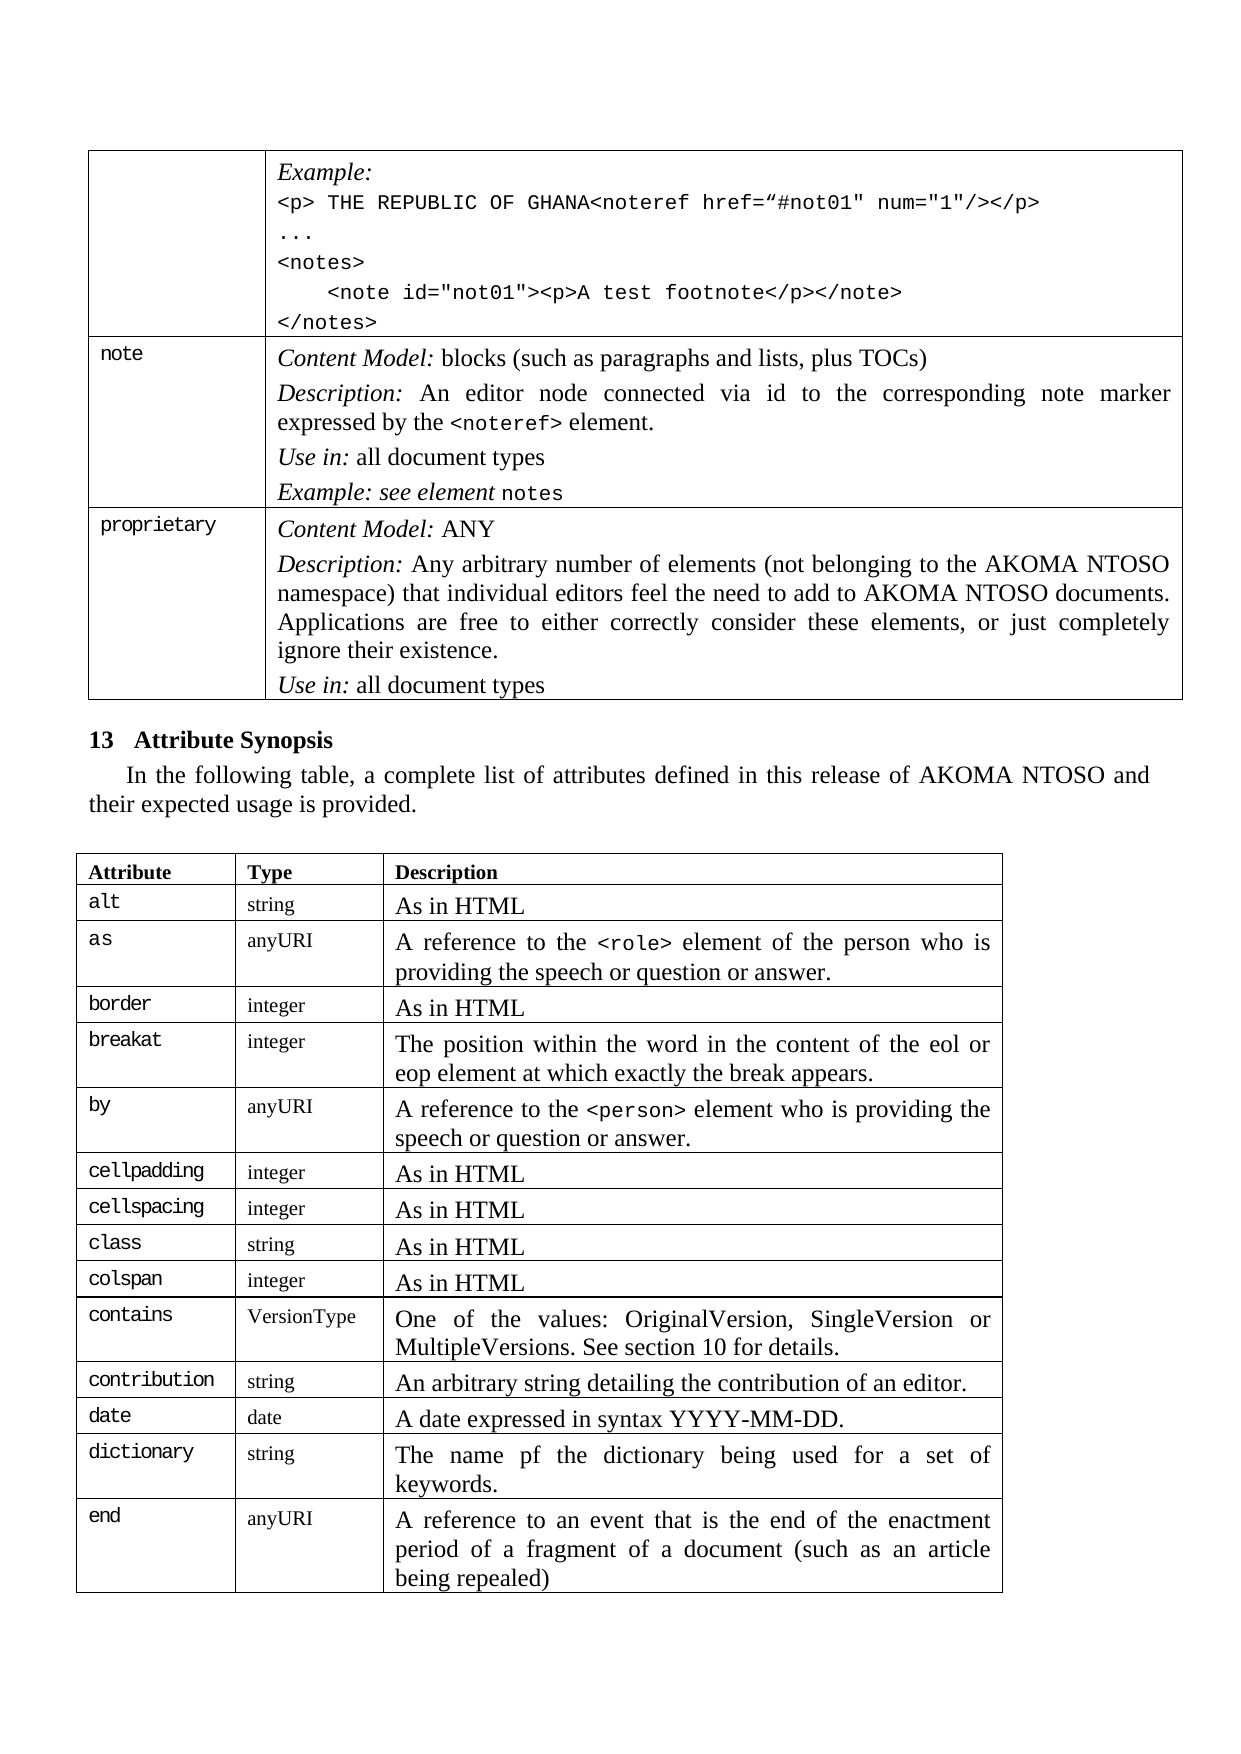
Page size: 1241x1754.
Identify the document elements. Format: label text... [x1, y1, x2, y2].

table_cell proprietary [89, 508, 265, 699]
table_cell breakat [77, 1023, 235, 1087]
table_cell anyURI [236, 1088, 383, 1152]
table_cell As in HTML [384, 1189, 1002, 1224]
table_cell One of the values: OriginalVersion, SingleVersion or MultipleVersions. See section 10 for details. [384, 1298, 1002, 1361]
table_cell A date expressed in syntax YYYY-MM-DD. [384, 1398, 1002, 1433]
subtitle Attribute Synopsis [89, 725, 1151, 754]
table_header Attribute [77, 854, 235, 884]
table_cell contribution [77, 1362, 235, 1397]
table_cell date [77, 1398, 235, 1433]
table_cell note [89, 337, 265, 507]
table_cell Content Model: blocks (such as paragraphs and lists, plus TOCs) Description: An editor node connected via id to the corresponding note marker expressed by the <noteref> element. Use in: all document types Example: see element notes [266, 337, 1182, 507]
table_cell A reference to the <role> element of the person who is providing the speech or question or answer. [384, 921, 1002, 986]
table_cell A reference to the <person> element who is providing the speech or question or answer. [384, 1088, 1002, 1152]
table_cell As in HTML [384, 987, 1002, 1022]
table_header Description [384, 854, 1002, 884]
table_cell anyURI [236, 1499, 383, 1592]
table_cell integer [236, 1023, 383, 1087]
table_header Example: <p> THE REPUBLIC OF GHANA<noteref href=“#not01" num="1"/></p> ... <notes> <note id="not01"><p>A test footnote</p></note> </notes> [266, 151, 1182, 336]
table_cell date [236, 1398, 383, 1433]
table_cell A reference to an event that is the end of the enactment period of a fragment of a document (such as an article being repealed) [384, 1499, 1002, 1592]
table_cell As in HTML [384, 1153, 1002, 1188]
table_cell The position within the word in the content of the eol or eop element at which exactly the break appears. [384, 1023, 1002, 1087]
table_cell string [236, 1362, 383, 1397]
table_cell VersionType [236, 1298, 383, 1361]
table_cell string [236, 1434, 383, 1498]
table_cell integer [236, 987, 383, 1022]
table_cell integer [236, 1261, 383, 1296]
table_cell Content Model: ANY Description: Any arbitrary number of elements (not belonging to the AKOMA NTOSO namespace) that individual editors feel the need to add to AKOMA NTOSO documents. Applications are free to either correctly consider these elements, or just completely ignore their existence. Use in: all document types [266, 508, 1182, 699]
table_cell As in HTML [384, 1261, 1002, 1296]
table_cell by [77, 1088, 235, 1152]
table_cell integer [236, 1153, 383, 1188]
table_cell integer [236, 1189, 383, 1224]
table_cell anyURI [236, 921, 383, 986]
table_cell alt [77, 885, 235, 920]
table_cell string [236, 1225, 383, 1260]
table_cell As in HTML [384, 1225, 1002, 1260]
table_cell dictionary [77, 1434, 235, 1498]
table_header Type [236, 854, 383, 884]
table_cell string [236, 885, 383, 920]
text In the following table, a complete list of attributes defined in this release of AKOMA NTOSO and their expected usage is provided. [89, 760, 1151, 818]
table_cell As in HTML [384, 885, 1002, 920]
table_cell An arbitrary string detailing the contribution of an editor. [384, 1362, 1002, 1397]
table_cell colspan [77, 1261, 235, 1296]
table_cell contains [77, 1298, 235, 1361]
table_cell cellspacing [77, 1189, 235, 1224]
table_cell cellpadding [77, 1153, 235, 1188]
table_cell The name pf the dictionary being used for a set of keywords. [384, 1434, 1002, 1498]
table_cell class [77, 1225, 235, 1260]
table_cell border [77, 987, 235, 1022]
table_cell as [77, 921, 235, 986]
table_cell end [77, 1499, 235, 1592]
table_header [89, 151, 265, 336]
